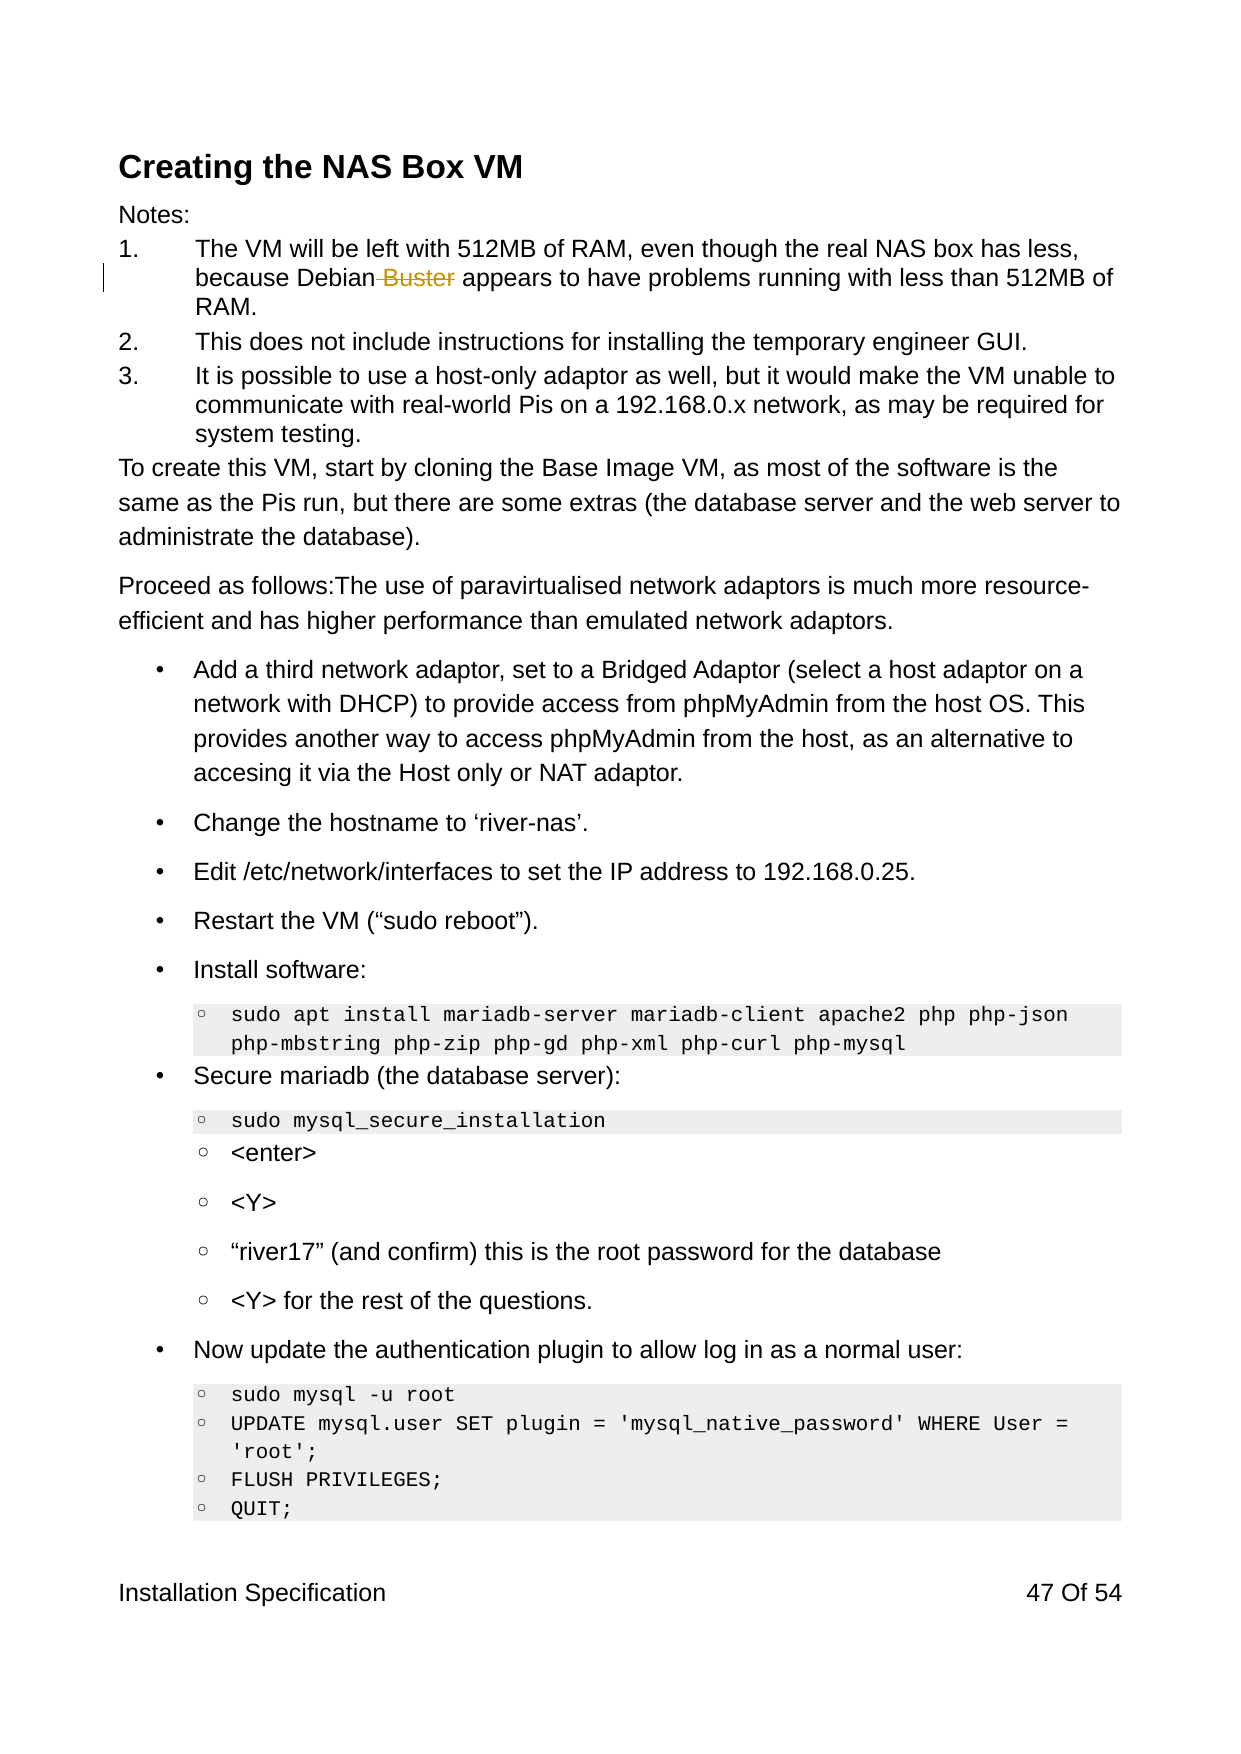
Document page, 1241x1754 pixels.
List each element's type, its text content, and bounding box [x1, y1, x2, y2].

subtitle Creating the NAS Box VM [118, 148, 1122, 186]
list sudo apt install mariadb-server mariadb-client apache2 php php-json php-mbstring php-zip php-gd php-xml php-curl php-mysql [193, 1004, 1122, 1056]
list Now update the authentication plugin to allow log in as a normal user: [156, 1335, 1122, 1364]
list sudo mysql_secure_installation [193, 1110, 1122, 1134]
text Notes: [118, 199, 1122, 228]
text 3. It is possible to use a host-only adaptor as well, but it would make the VM unable to communicate with real-world Pis on a 192.168.0.x network, as may be required for system testing. [118, 361, 1122, 447]
list QUIT; [193, 1497, 1122, 1521]
list Edit /etc/network/interfaces to set the IP address to 192.168.0.25. [156, 857, 1122, 886]
text To create this VM, start by cloning the Base Image VM, as most of the software is the same as the Pis run, but there are some extras (the database server and the web server to administrate the database). [118, 453, 1122, 551]
text 1. The VM will be left with 512MB of RAM, even though the real NAS box has less, because Debian appears to have problems running with less than 512MB of RAM. [118, 234, 1122, 321]
list sudo mysql -u root [193, 1384, 1122, 1408]
list Restart the VM (“sudo reboot”). [156, 906, 1122, 935]
list Secure mariadb (the database server): [156, 1061, 1122, 1090]
list “river17” (and confirm) this is the root password for the database [193, 1237, 1122, 1266]
text Proceed as follows:The use of paravirtualised network adaptors is much more resource-efficient and has higher performance than emulated network adaptors. [118, 571, 1122, 634]
list FLUSH PRIVILEGES; [193, 1469, 1122, 1493]
list <Y> [193, 1187, 1122, 1216]
list <Y> for the rest of the questions. [193, 1286, 1122, 1315]
list Install software: [156, 955, 1122, 984]
list Change the hostname to ‘river-nas’. [156, 807, 1122, 836]
list <enter> [193, 1138, 1122, 1167]
list Add a third network adaptor, set to a Bridged Adaptor (select a host adaptor on a network with DHCP) to provide access from phpMyAdmin from the host OS. This provides another way to access phpMyAdmin from the host, as an alternative to accesing it via the Host only or NAT adaptor. [156, 655, 1122, 787]
text 2. This does not include instructions for installing the temporary engineer GUI. [118, 326, 1122, 355]
list UPDATE mysql.user SET plugin = 'mysql_native_password' WHERE User = 'root'; [193, 1412, 1122, 1464]
